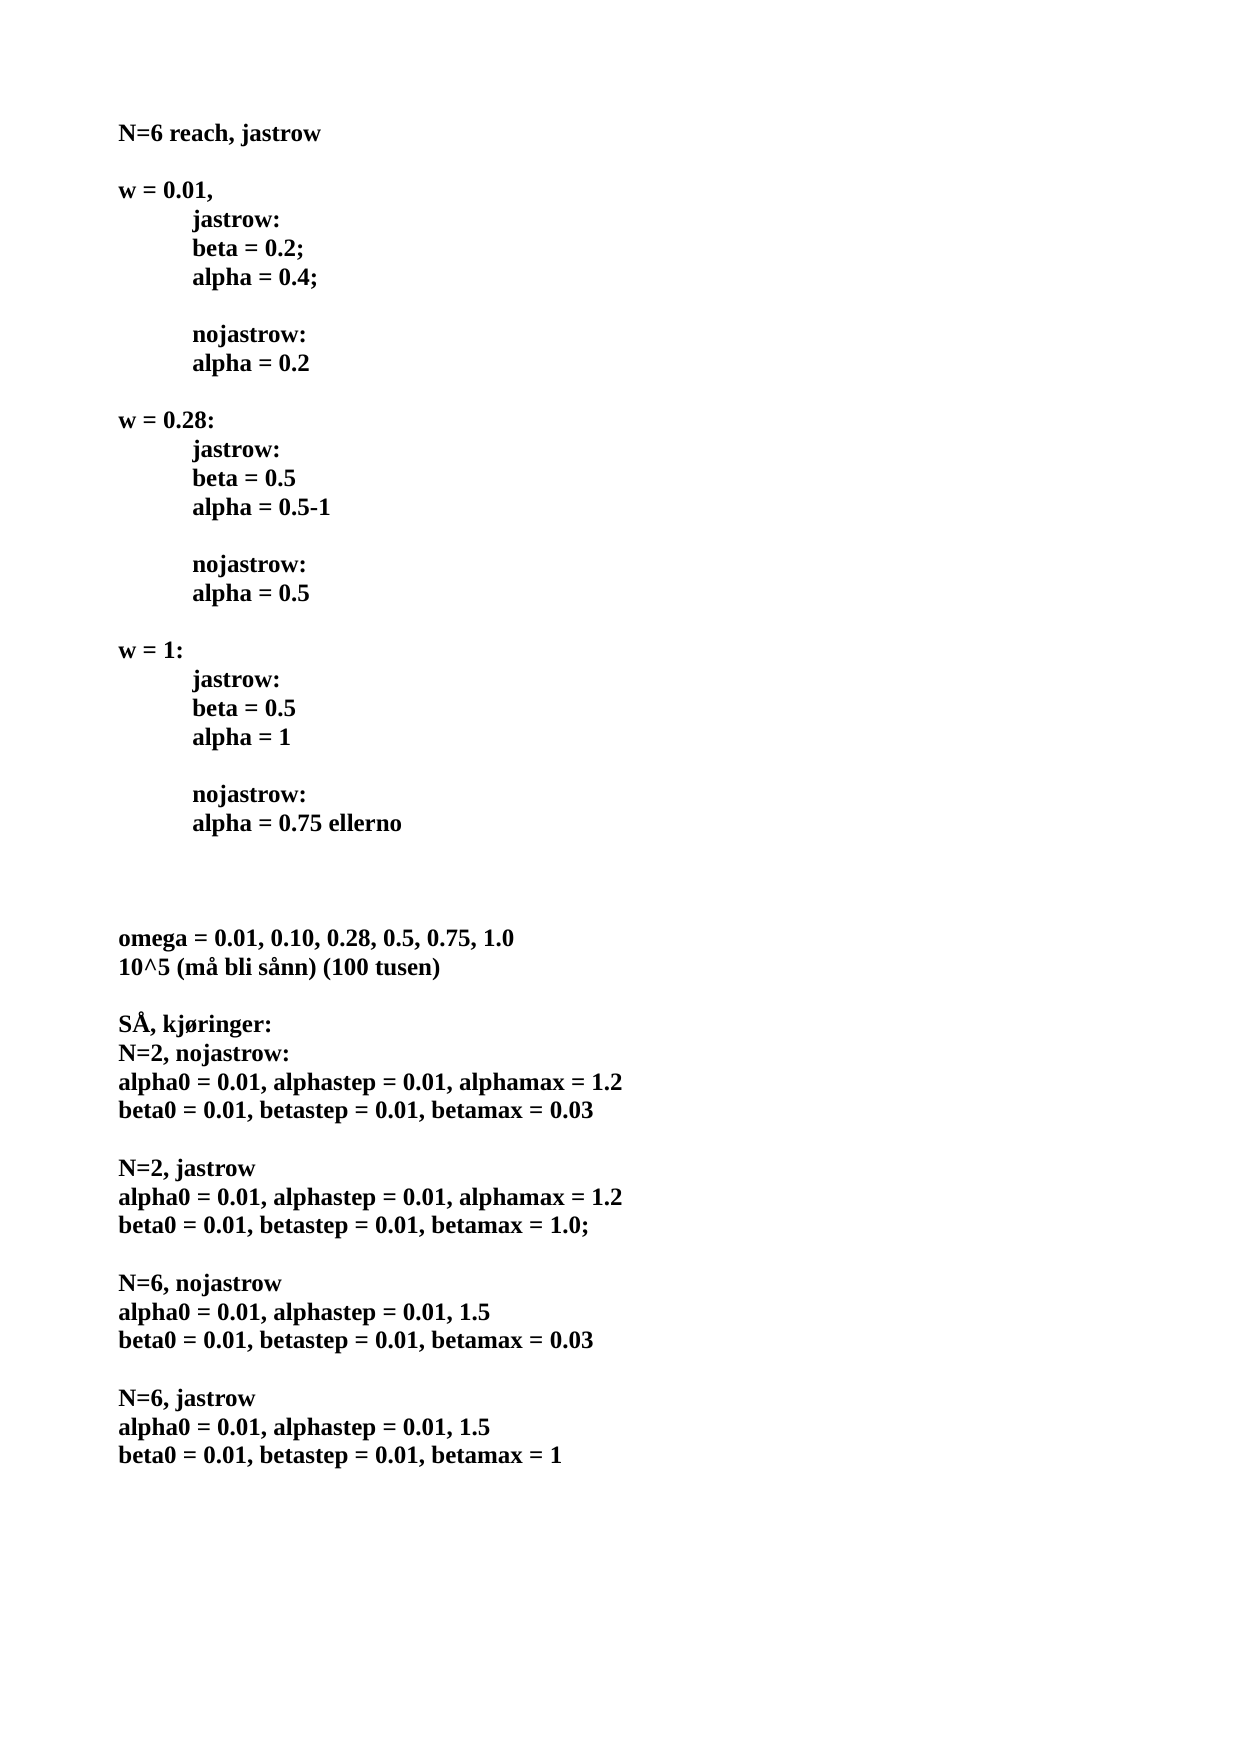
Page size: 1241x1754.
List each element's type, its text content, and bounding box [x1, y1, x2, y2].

text beta0 = 0.01, betastep = 0.01, betamax = 1.0; [118, 1211, 1122, 1239]
text jastrow: [118, 434, 1122, 463]
text alpha0 = 0.01, alphastep = 0.01, 1.5 [118, 1412, 1122, 1441]
text alpha = 0.5 [118, 578, 1122, 607]
text jastrow: [118, 664, 1122, 693]
text nojastrow: [118, 549, 1122, 578]
text N=6, nojastrow [118, 1268, 1122, 1297]
text beta0 = 0.01, betastep = 0.01, betamax = 1 [118, 1441, 1122, 1469]
text alpha0 = 0.01, alphastep = 0.01, 1.5 [118, 1297, 1122, 1326]
text nojastrow: [118, 319, 1122, 348]
text beta = 0.5 [118, 693, 1122, 722]
text N=6, jastrow [118, 1383, 1122, 1412]
text w = 1: [118, 636, 1122, 664]
text w = 0.28: [118, 406, 1122, 434]
text alpha = 0.5-1 [118, 492, 1122, 521]
text jastrow: [118, 204, 1122, 233]
text beta = 0.2; [118, 233, 1122, 262]
text omega = 0.01, 0.10, 0.28, 0.5, 0.75, 1.0 [118, 923, 1122, 952]
text alpha0 = 0.01, alphastep = 0.01, alphamax = 1.2 [118, 1182, 1122, 1211]
text N=6 reach, jastrow [118, 118, 1122, 147]
text alpha = 0.4; [118, 262, 1122, 291]
text alpha = 1 [118, 722, 1122, 751]
text beta = 0.5 [118, 463, 1122, 492]
text N=2, jastrow [118, 1153, 1122, 1182]
text alpha0 = 0.01, alphastep = 0.01, alphamax = 1.2 [118, 1067, 1122, 1096]
text alpha = 0.75 ellerno [118, 808, 1122, 837]
text 10^5 (må bli sånn) (100 tusen) [118, 952, 1122, 981]
text nojastrow: [118, 779, 1122, 808]
text beta0 = 0.01, betastep = 0.01, betamax = 0.03 [118, 1326, 1122, 1354]
text beta0 = 0.01, betastep = 0.01, betamax = 0.03 [118, 1096, 1122, 1124]
text alpha = 0.2 [118, 348, 1122, 377]
text SÅ, kjøringer: N=2, nojastrow: [118, 1009, 1122, 1067]
text w = 0.01, [118, 176, 1122, 204]
